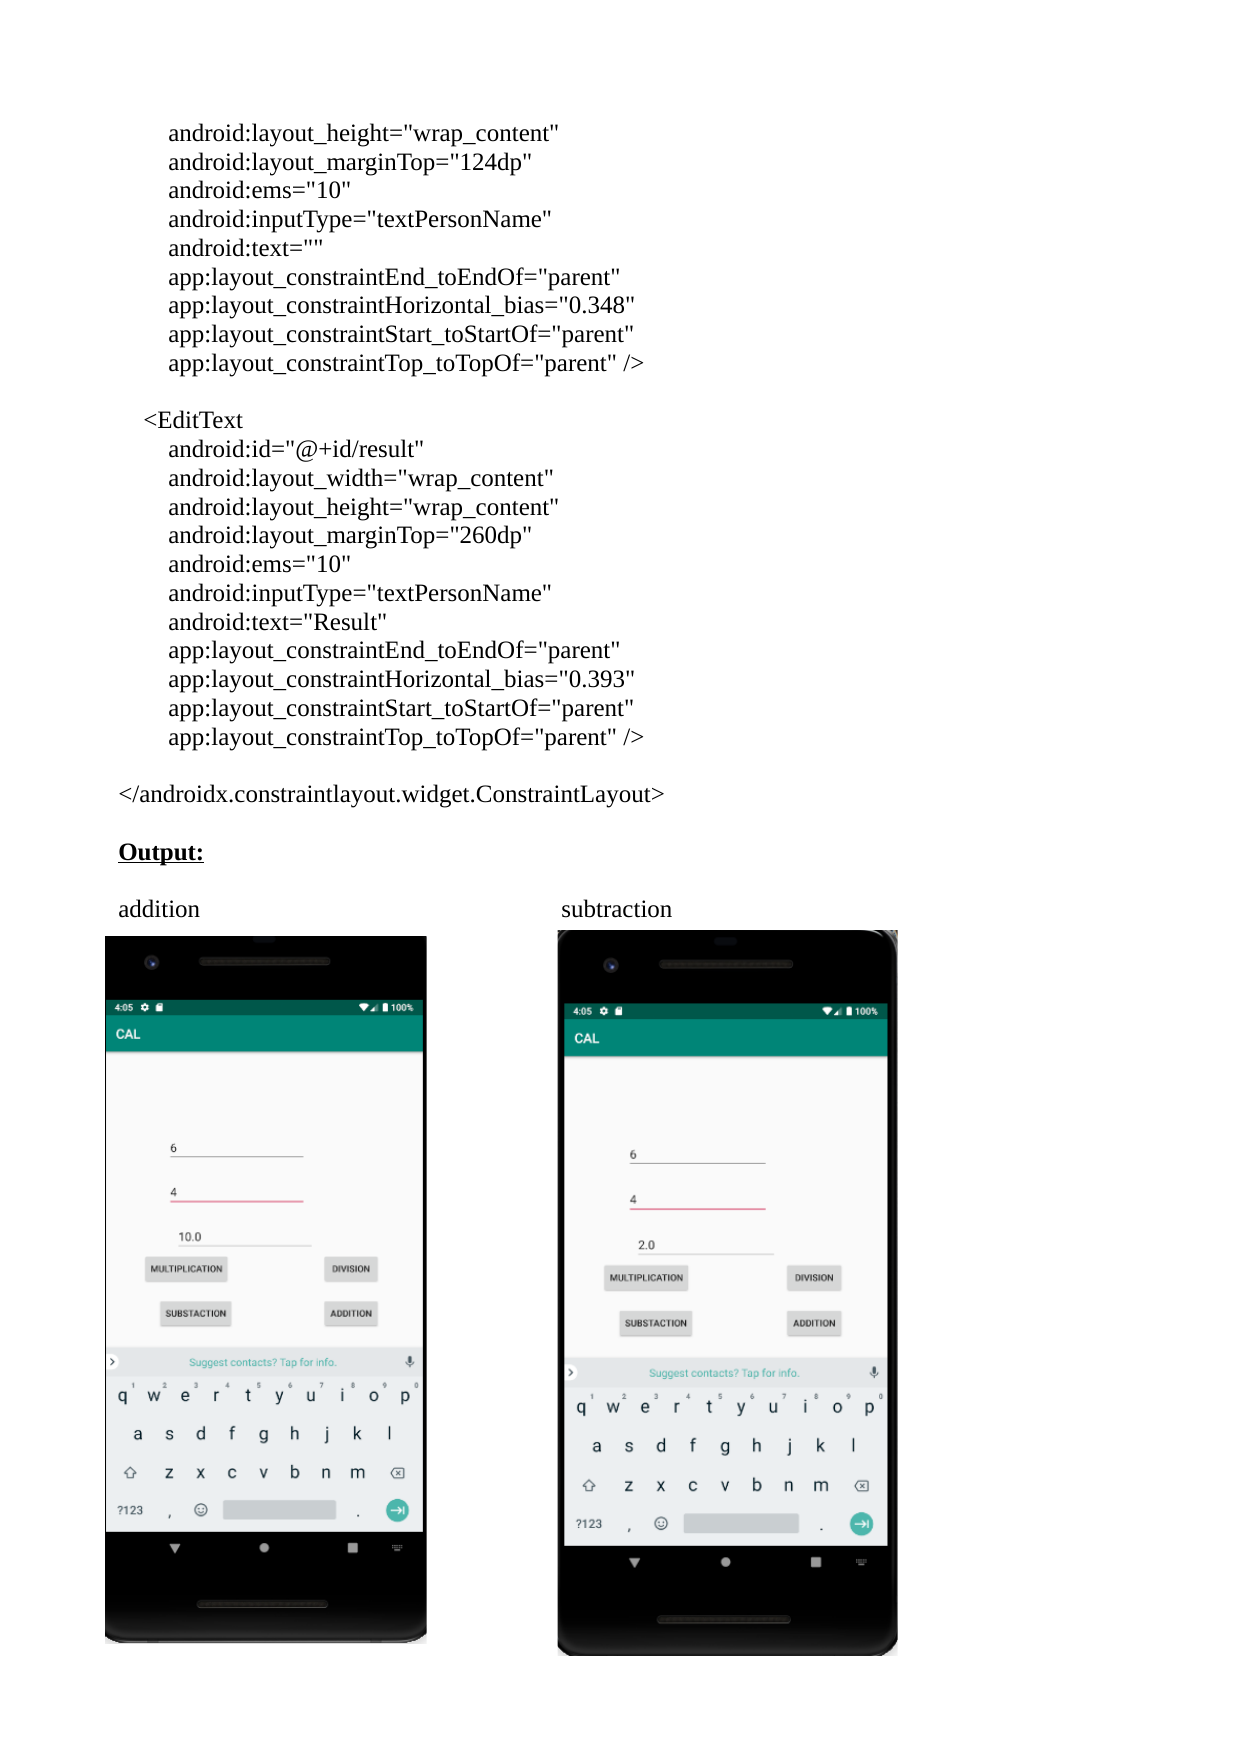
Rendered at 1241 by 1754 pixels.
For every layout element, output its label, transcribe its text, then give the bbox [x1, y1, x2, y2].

picture [557, 930, 898, 1656]
text android:text="" [118, 233, 1122, 262]
text android:text="Result" [118, 607, 1122, 636]
text android:ems="10" [118, 549, 1122, 578]
text <EditText [118, 406, 1122, 434]
text android:layout_marginTop="260dp" [118, 521, 1122, 549]
text android:layout_height="wrap_content" [118, 492, 1122, 521]
text app:layout_constraintStart_toStartOf="parent" [118, 693, 1122, 722]
text app:layout_constraintTop_toTopOf="parent" /> [118, 348, 1122, 377]
text android:inputType="textPersonName" [118, 204, 1122, 233]
text app:layout_constraintTop_toTopOf="parent" /> [118, 722, 1122, 751]
text app:layout_constraintHorizontal_bias="0.348" [118, 291, 1122, 319]
text app:layout_constraintHorizontal_bias="0.393" [118, 664, 1122, 693]
text Output: [118, 837, 1122, 866]
text android:layout_width="wrap_content" [118, 463, 1122, 492]
text app:layout_constraintStart_toStartOf="parent" [118, 319, 1122, 348]
text android:layout_marginTop="124dp" [118, 147, 1122, 176]
text app:layout_constraintEnd_toEndOf="parent" [118, 262, 1122, 291]
text android:id="@+id/result" [118, 434, 1122, 463]
text android:inputType="textPersonName" [118, 578, 1122, 607]
text </androidx.constraintlayout.widget.ConstraintLayout> [118, 779, 1122, 808]
text app:layout_constraintEnd_toEndOf="parent" [118, 636, 1122, 664]
text android:layout_height="wrap_content" [118, 118, 1122, 147]
text android:ems="10" [118, 176, 1122, 204]
text addition subtraction [118, 894, 1122, 923]
picture [105, 936, 427, 1644]
